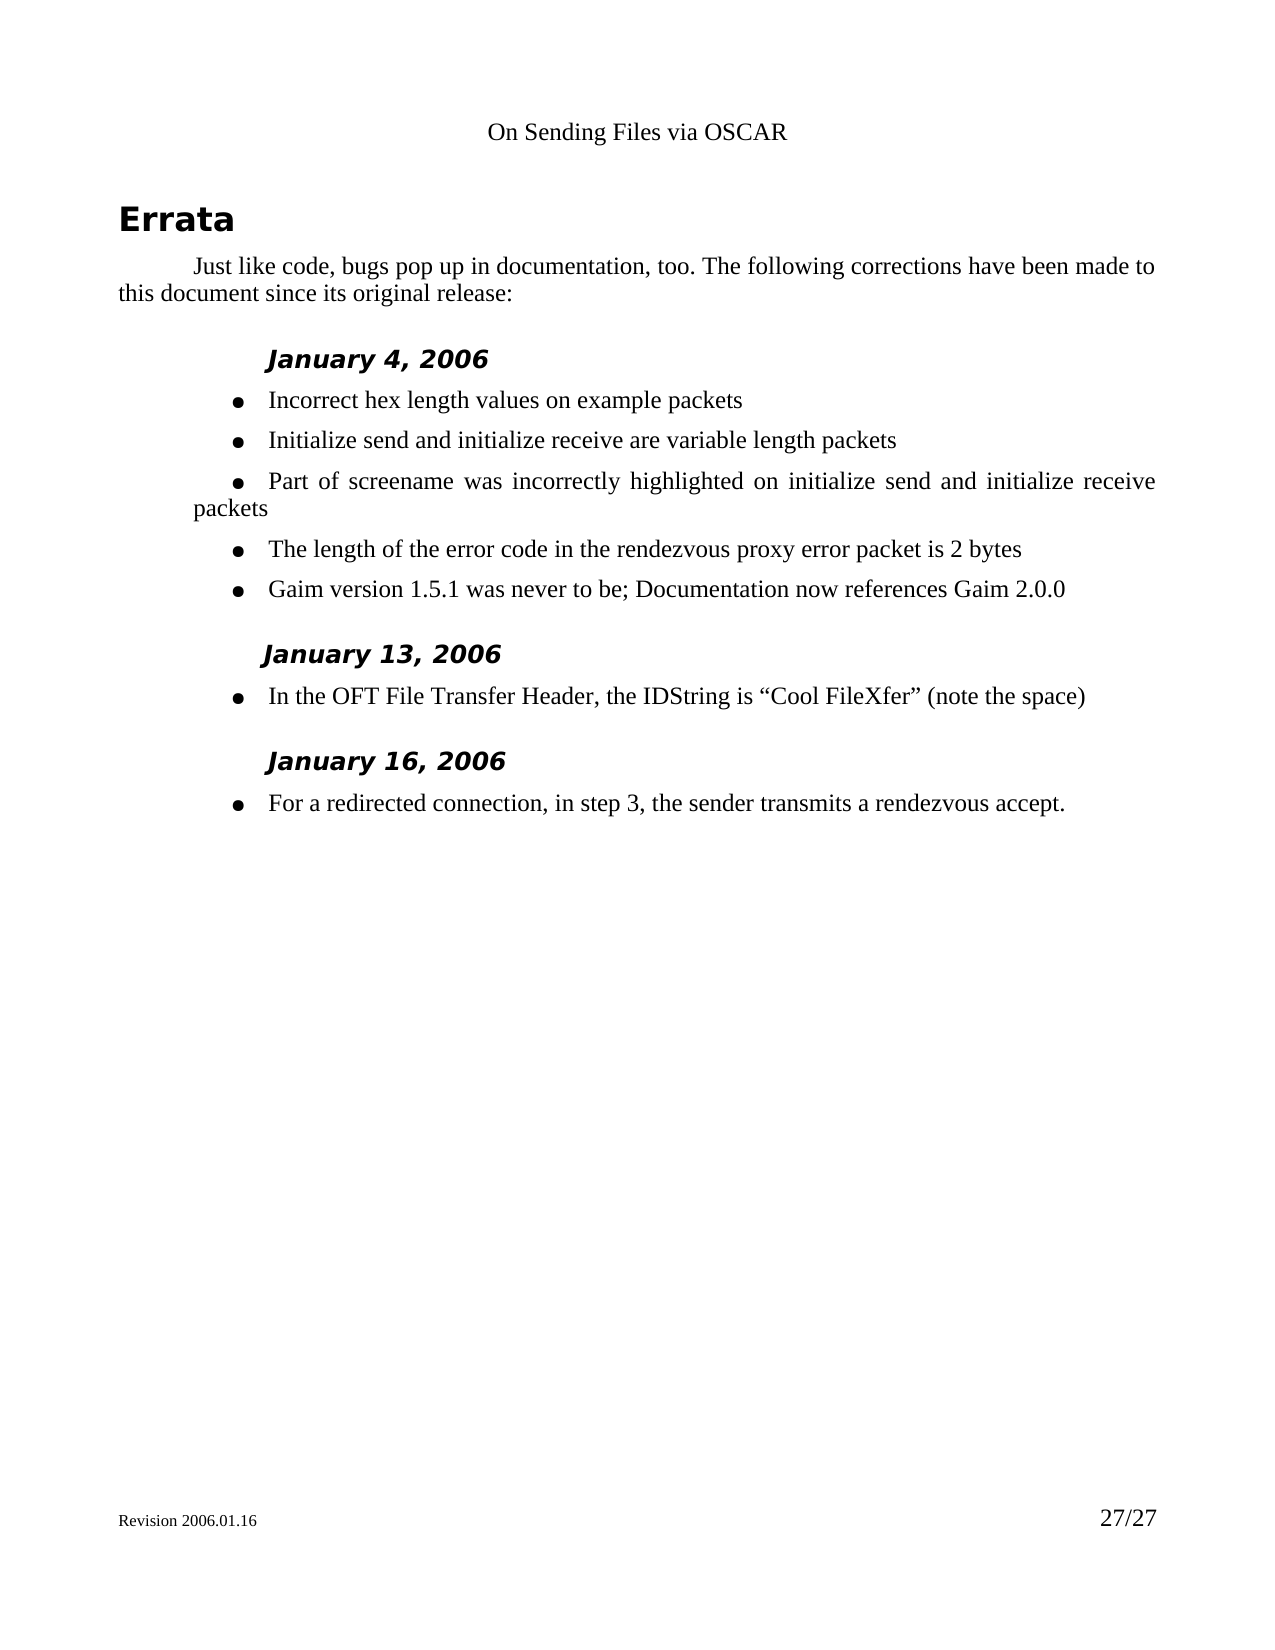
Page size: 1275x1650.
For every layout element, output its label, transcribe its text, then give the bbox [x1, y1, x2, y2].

subtitle Errata [118, 200, 1157, 239]
list In the OFT File Transfer Header, the IDString is “Cool FileXfer” (note the space) [156, 682, 1157, 709]
subtitle January 16, 2006 [231, 747, 1157, 776]
subtitle January 13, 2006 [118, 640, 1157, 669]
list For a redirected connection, in step 3, the sender transmits a rendezvous accept. [156, 789, 1157, 816]
subtitle January 4, 2006 [231, 345, 1157, 374]
list The length of the error code in the rendezvous proxy error packet is 2 bytes [156, 535, 1157, 562]
list Incorrect hex length values on example packets [156, 386, 1157, 414]
text Just like code, bugs pop up in documentation, too. The following corrections have been made to this document since its original release: [118, 252, 1157, 307]
list Part of screename was incorrectly highlighted on initialize send and initialize receive packets [156, 467, 1157, 522]
list Gaim version 1.5.1 was never to be; Documentation now references Gaim 2.0.0 [156, 575, 1157, 603]
list Initialize send and initialize receive are variable length packets [156, 427, 1157, 454]
